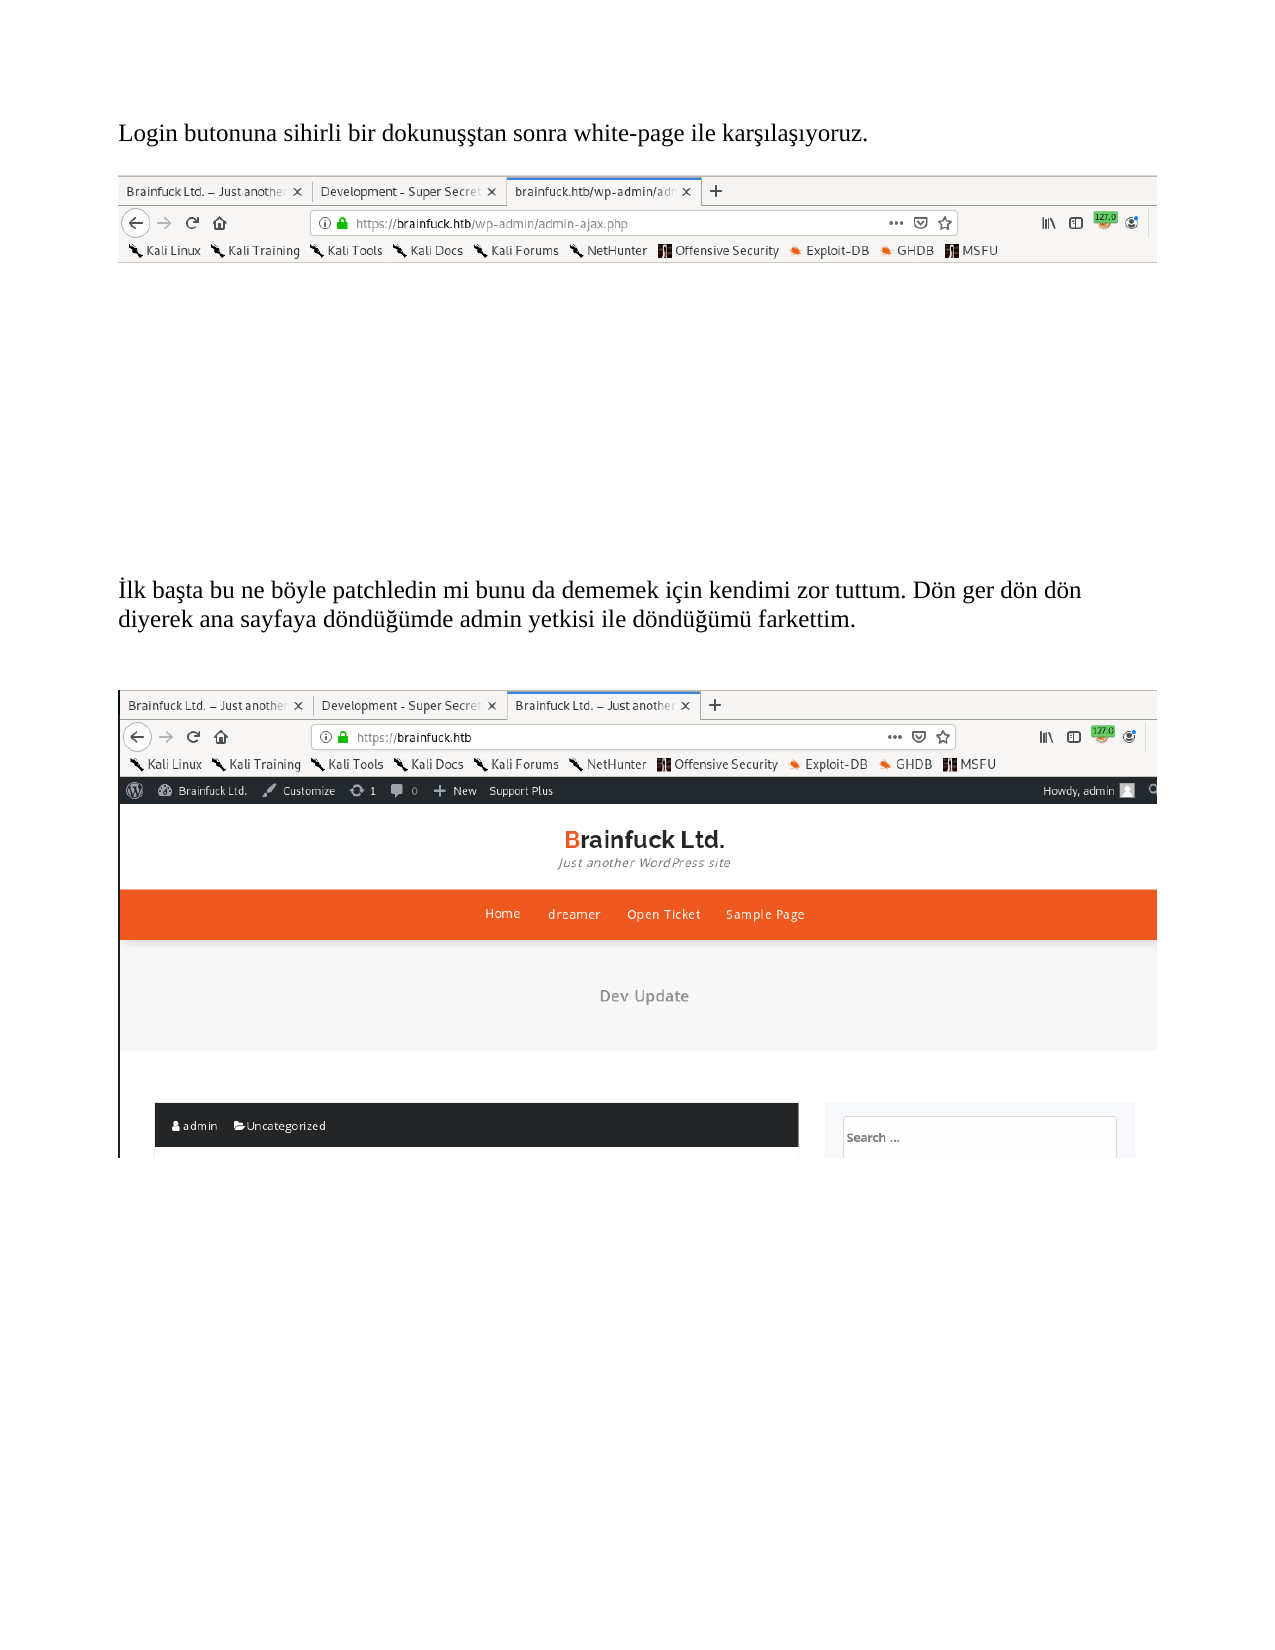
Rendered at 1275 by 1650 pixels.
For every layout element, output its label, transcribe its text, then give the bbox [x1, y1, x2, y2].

picture [118, 175, 1157, 547]
text Login butonuna sihirli bir dokunuşştan sonra white-page ile karşılaşıyoruz. [118, 118, 1157, 147]
text İlk başta bu ne böyle patchledin mi bunu da dememek için kendimi zor tuttum. Dön ger dön dön diyerek ana sayfaya döndüğümde admin yetkisi ile döndüğümü farkettim. [118, 575, 1157, 633]
picture [118, 690, 1157, 1158]
